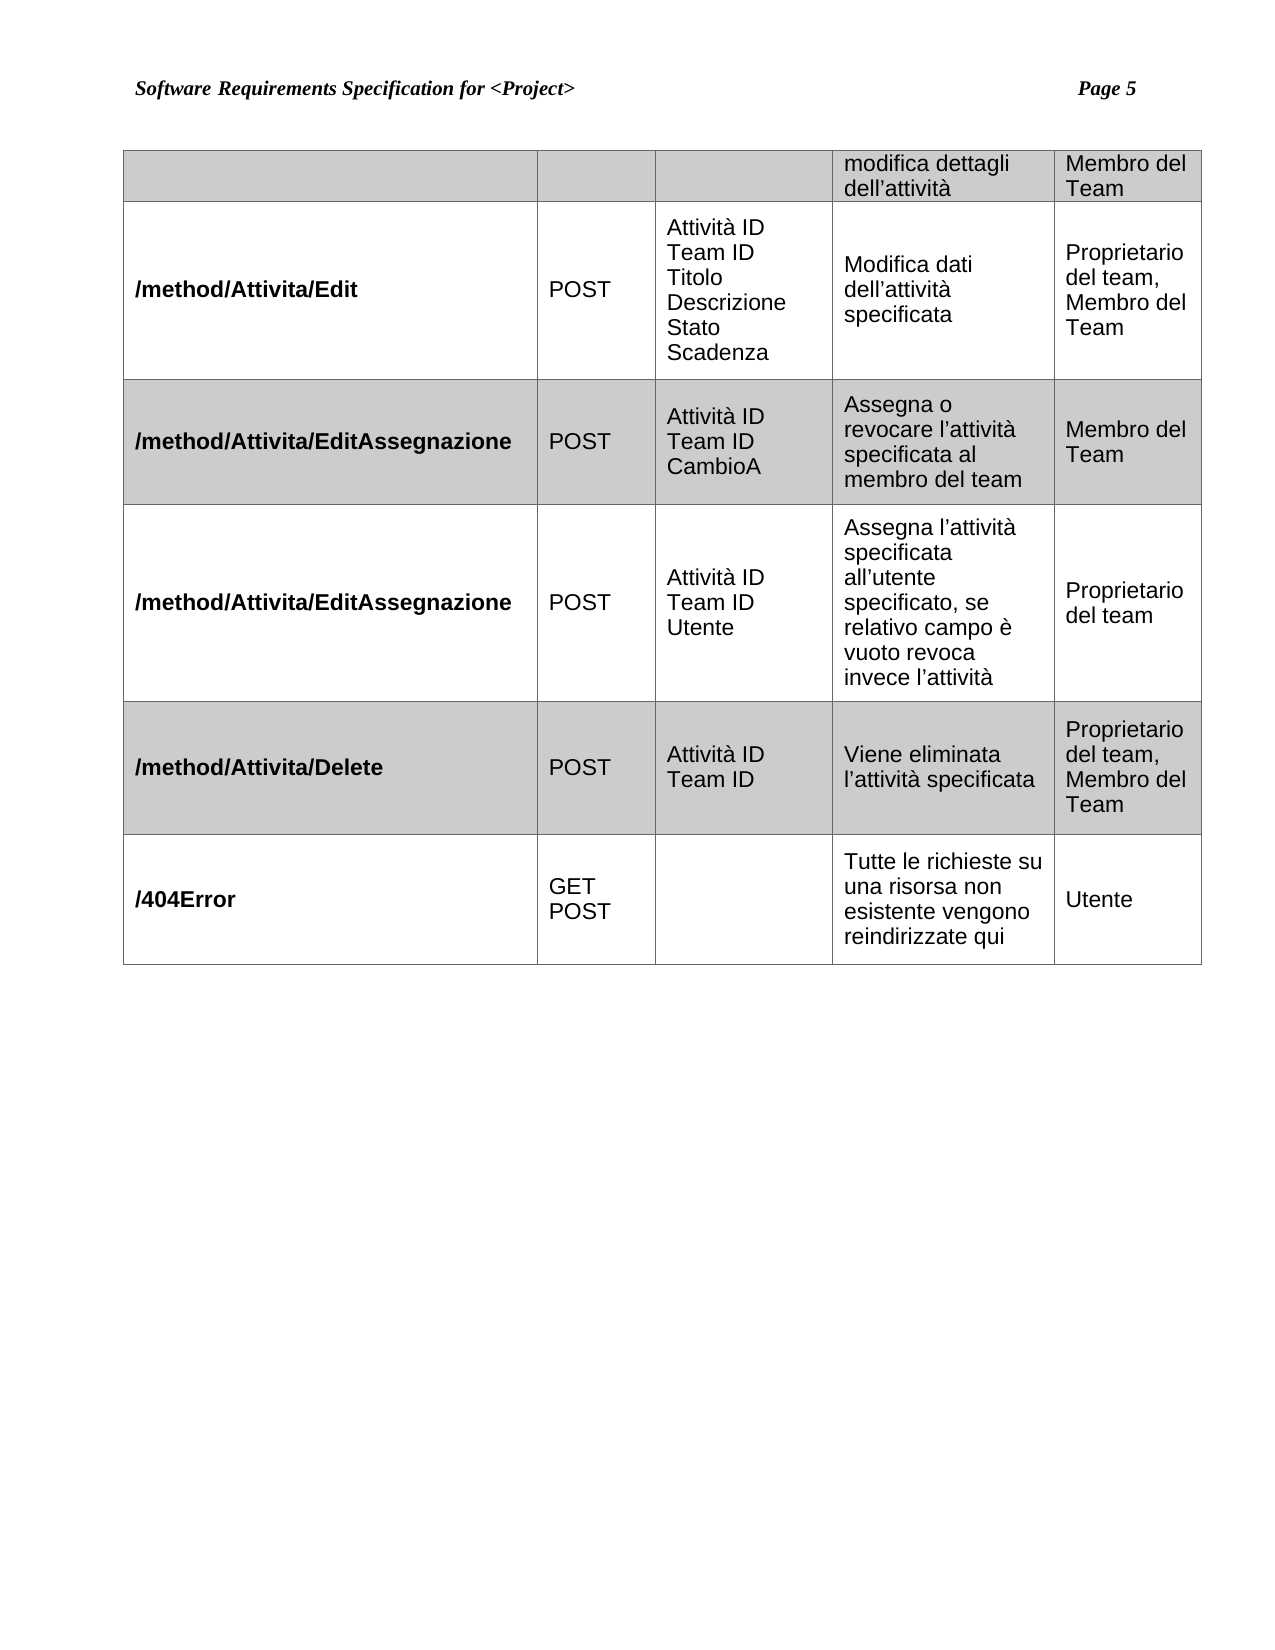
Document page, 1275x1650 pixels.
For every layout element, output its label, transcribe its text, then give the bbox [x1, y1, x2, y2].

table_cell /method/Attivita/EditAssegnazione [124, 505, 537, 701]
table_cell /404Error [124, 835, 537, 964]
table_cell Assegna o revocare l’attività specificata al membro del team [833, 380, 1054, 504]
table_cell POST [538, 702, 655, 834]
table_cell /method/Attivita/EditAssegnazione [124, 380, 537, 504]
table_cell Membro del Team [1055, 380, 1201, 504]
table_cell [656, 151, 832, 201]
table_cell Attività ID Team ID Titolo Descrizione Stato Scadenza [656, 202, 832, 379]
table_cell /method/Attivita/Edit [124, 202, 537, 379]
table_cell Viene eliminata l’attività specificata [833, 702, 1054, 834]
table_cell Proprietario del team, Membro del Team [1055, 202, 1201, 379]
table_cell POST [538, 505, 655, 701]
table_cell Proprietario del team, Membro del Team [1055, 702, 1201, 834]
table_cell Attività ID Team ID CambioA [656, 380, 832, 504]
table_cell /method/Attivita/Delete [124, 702, 537, 834]
table_cell Assegna l’attività specificata all’utente specificato, se relativo campo è vuoto revoca invece l’attività [833, 505, 1054, 701]
table_cell [538, 151, 655, 201]
table_cell [124, 151, 537, 201]
table_cell Attività ID Team ID [656, 702, 832, 834]
table_cell Proprietario del team [1055, 505, 1201, 701]
table_cell Tutte le richieste su una risorsa non esistente vengono reindirizzate qui [833, 835, 1054, 964]
table_cell GET POST [538, 835, 655, 964]
table_cell Modifica dati dell’attività specificata [833, 202, 1054, 379]
table_cell [656, 835, 832, 964]
table_cell modifica dettagli dell’attività [833, 151, 1054, 201]
table_cell Attività ID Team ID Utente [656, 505, 832, 701]
table_cell Utente [1055, 835, 1201, 964]
table_cell POST [538, 380, 655, 504]
table_cell Membro del Team [1055, 151, 1201, 201]
table_cell POST [538, 202, 655, 379]
